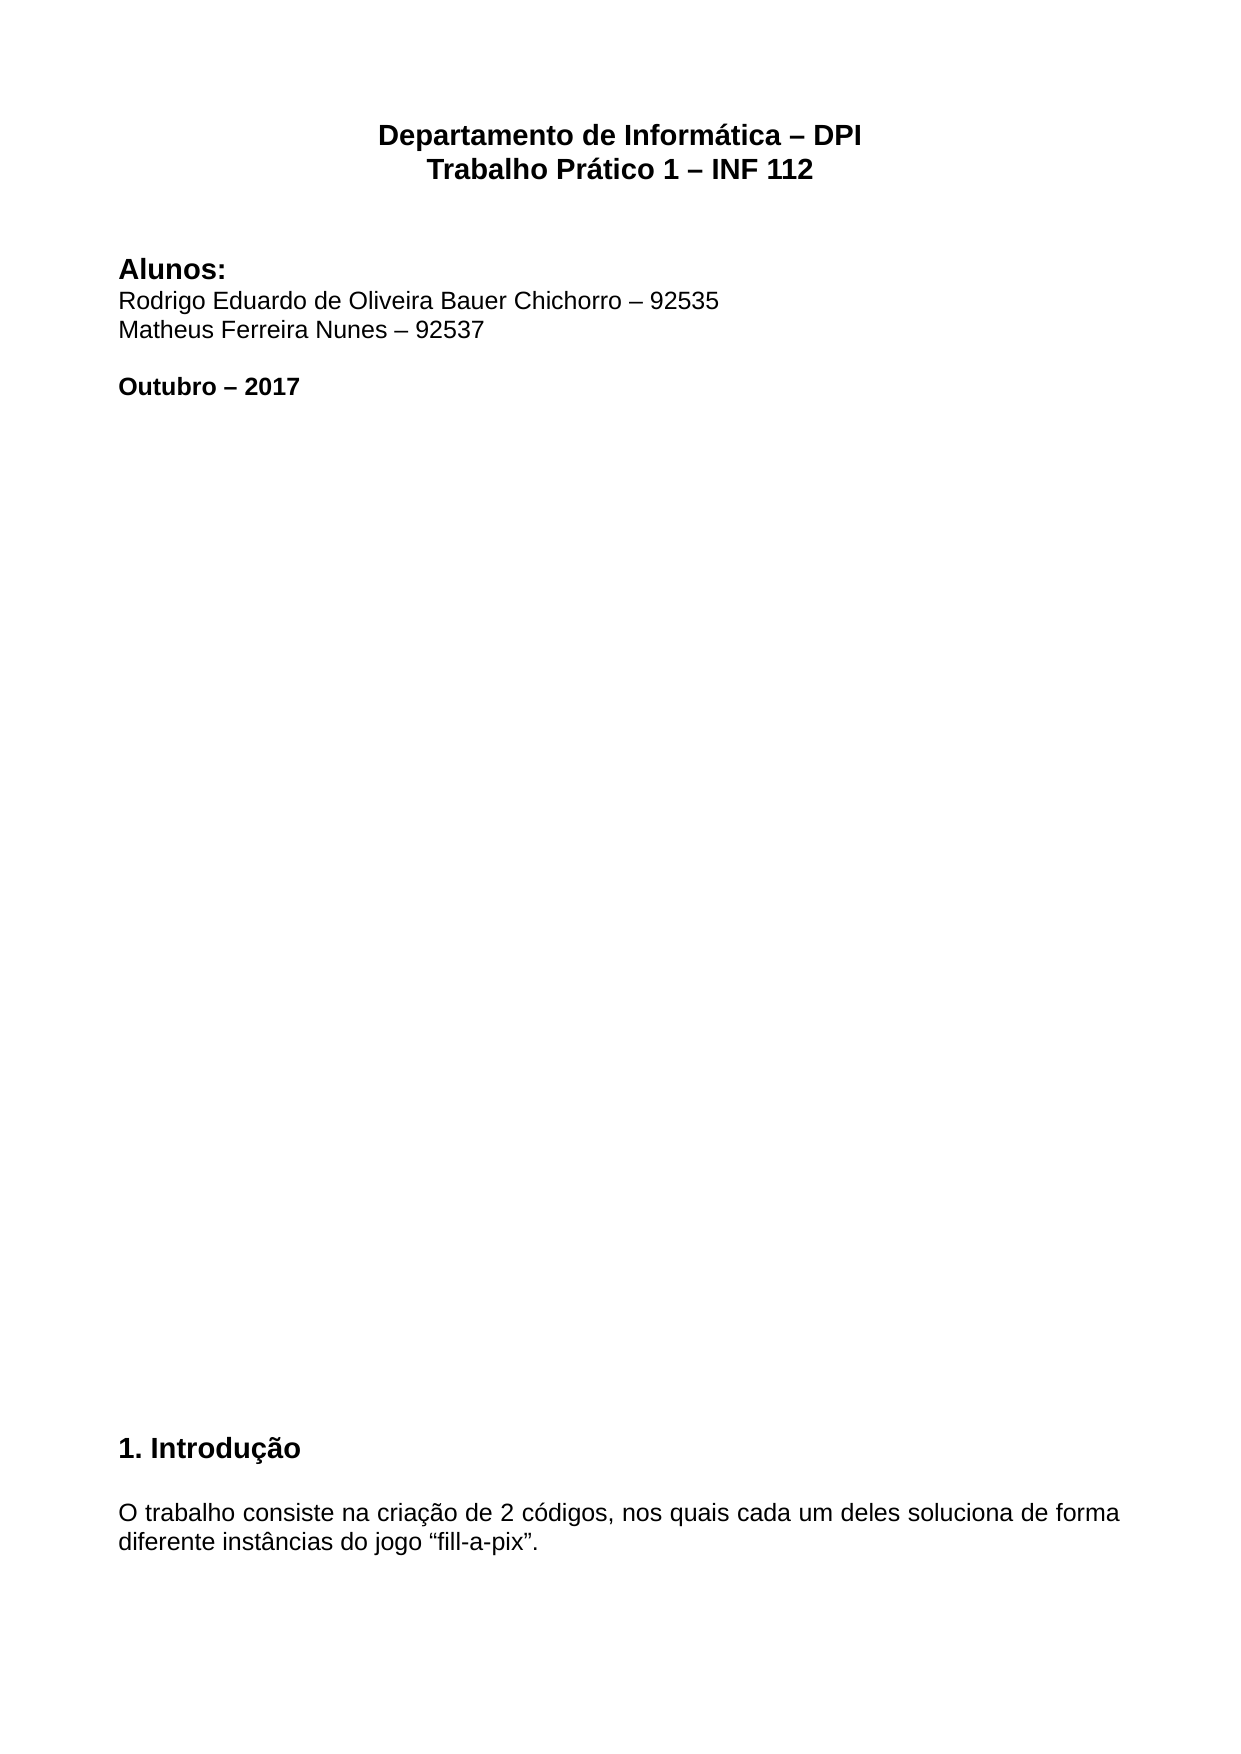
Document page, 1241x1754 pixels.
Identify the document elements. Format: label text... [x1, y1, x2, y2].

text 1. Introdução [118, 1431, 1122, 1464]
text Alunos: [118, 252, 1122, 286]
text O trabalho consiste na criação de 2 códigos, nos quais cada um deles soluciona de forma diferente instâncias do jogo “fill-a-pix”. [118, 1498, 1122, 1556]
text Departamento de Informática – DPI [118, 118, 1122, 152]
text Matheus Ferreira Nunes – 92537 [118, 314, 1122, 343]
text Outubro – 2017 [118, 372, 1122, 401]
text Trabalho Prático 1 – INF 112 [118, 152, 1122, 185]
text Rodrigo Eduardo de Oliveira Bauer Chichorro – 92535 [118, 286, 1122, 314]
